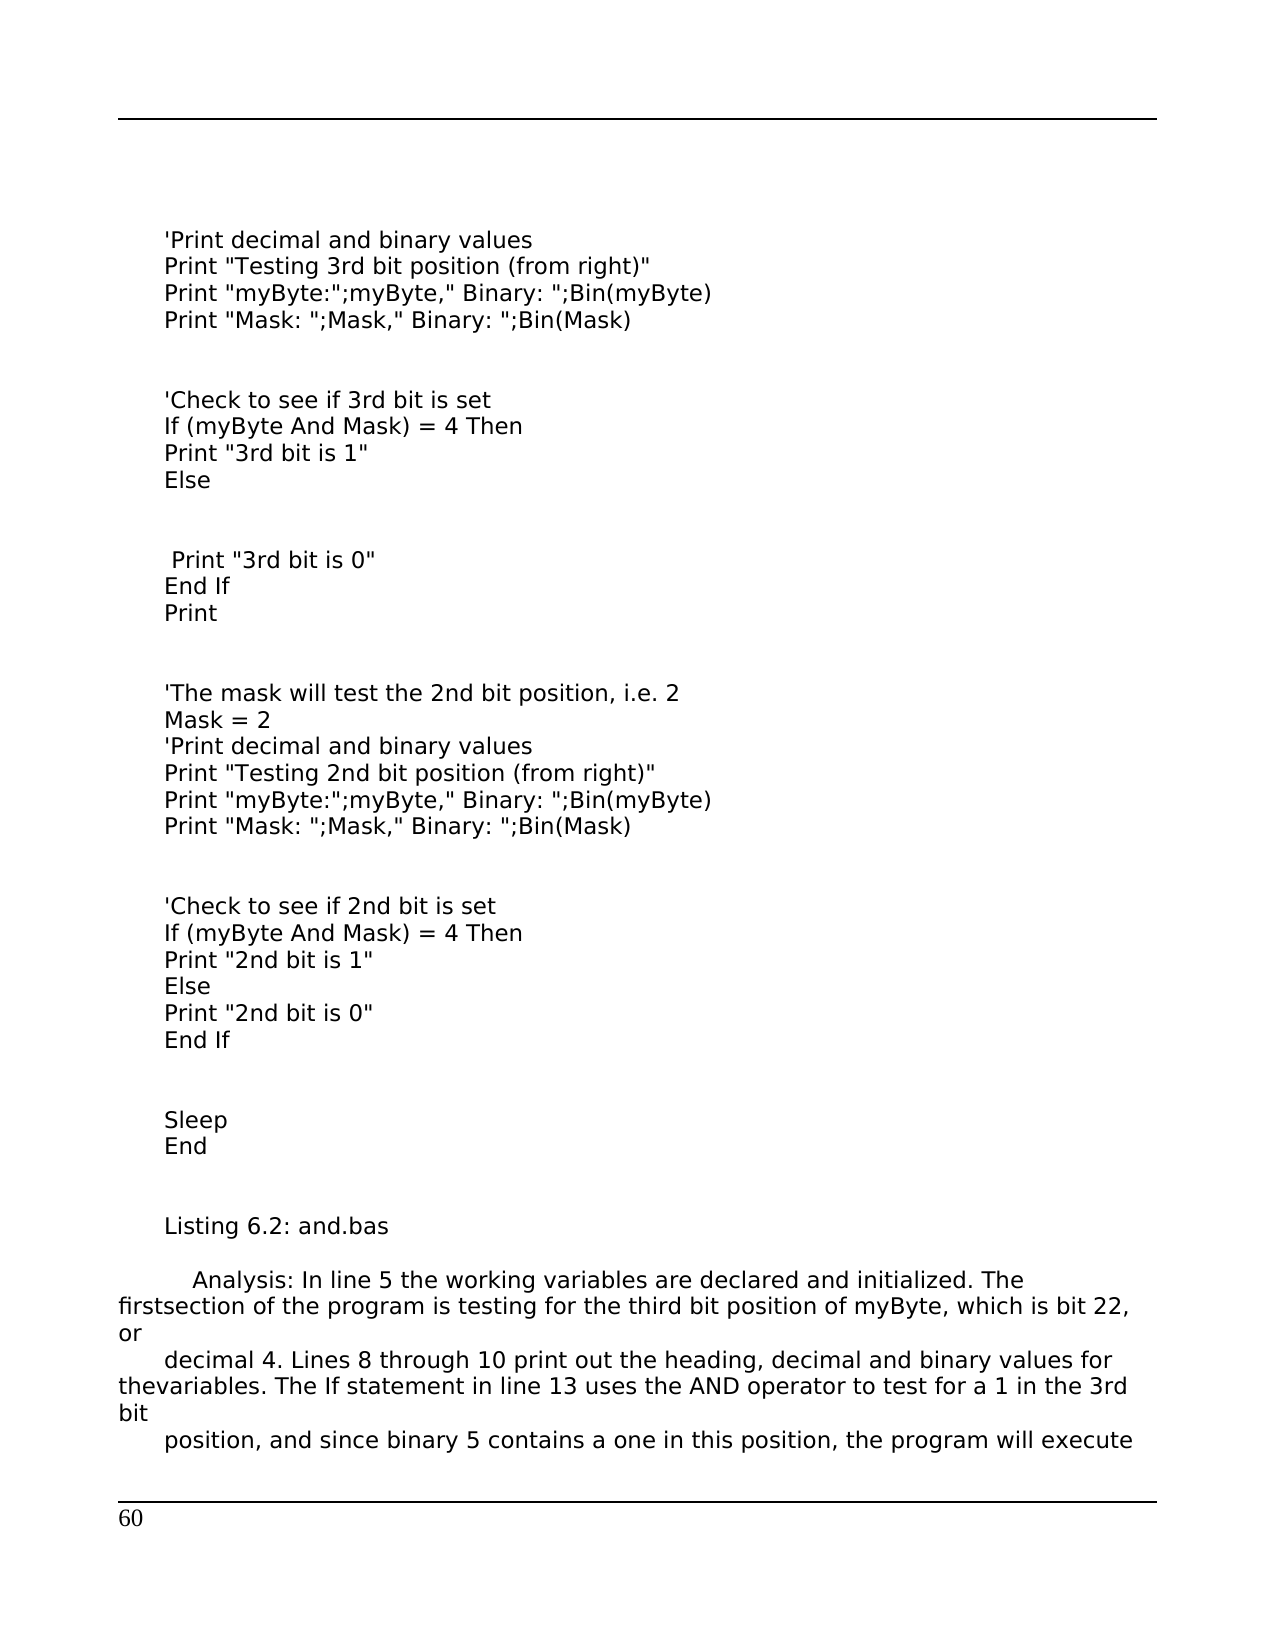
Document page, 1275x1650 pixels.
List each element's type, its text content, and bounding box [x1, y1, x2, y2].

text 'Check to see if 2nd bit is set [118, 893, 1157, 920]
text End [118, 1133, 1157, 1160]
text End If [118, 1027, 1157, 1053]
text Sleep [118, 1107, 1157, 1133]
text decimal 4. Lines 8 through 10 print out the heading, decimal and binary values for thevariables. The If statement in line 13 uses the AND operator to test for a 1 in the 3rd bit [118, 1347, 1157, 1427]
text Mask = 2 [118, 707, 1157, 733]
text 'The mask will test the 2nd bit position, i.e. 2 [118, 680, 1157, 707]
text Print "Mask: ";Mask," Binary: ";Bin(Mask) [118, 813, 1157, 840]
text Else [118, 973, 1157, 1000]
text Print "3rd bit is 1" [118, 440, 1157, 467]
text 'Print decimal and binary values [118, 733, 1157, 760]
text End If [118, 573, 1157, 600]
text position, and since binary 5 contains a one in this position, the program will execute [118, 1427, 1157, 1453]
text Analysis: In line 5 the working variables are declared and initialized. The firstsection of the program is testing for the third bit position of myByte, which is bit 22, or [118, 1267, 1157, 1347]
text 'Print decimal and binary values [118, 227, 1157, 253]
text 'Check to see if 3rd bit is set [118, 387, 1157, 413]
text Listing 6.2: and.bas [118, 1213, 1157, 1240]
text If (myByte And Mask) = 4 Then [118, 413, 1157, 440]
text If (myByte And Mask) = 4 Then [118, 920, 1157, 947]
text Print "Testing 2nd bit position (from right)" [118, 760, 1157, 787]
text Else [118, 467, 1157, 493]
text Print "Mask: ";Mask," Binary: ";Bin(Mask) [118, 307, 1157, 333]
text Print "2nd bit is 0" [118, 1000, 1157, 1027]
text Print "myByte:";myByte," Binary: ";Bin(myByte) [118, 787, 1157, 813]
text Print "2nd bit is 1" [118, 947, 1157, 973]
text Print "myByte:";myByte," Binary: ";Bin(myByte) [118, 280, 1157, 307]
text Print [118, 600, 1157, 627]
text Print "Testing 3rd bit position (from right)" [118, 253, 1157, 280]
text Print "3rd bit is 0" [118, 547, 1157, 573]
